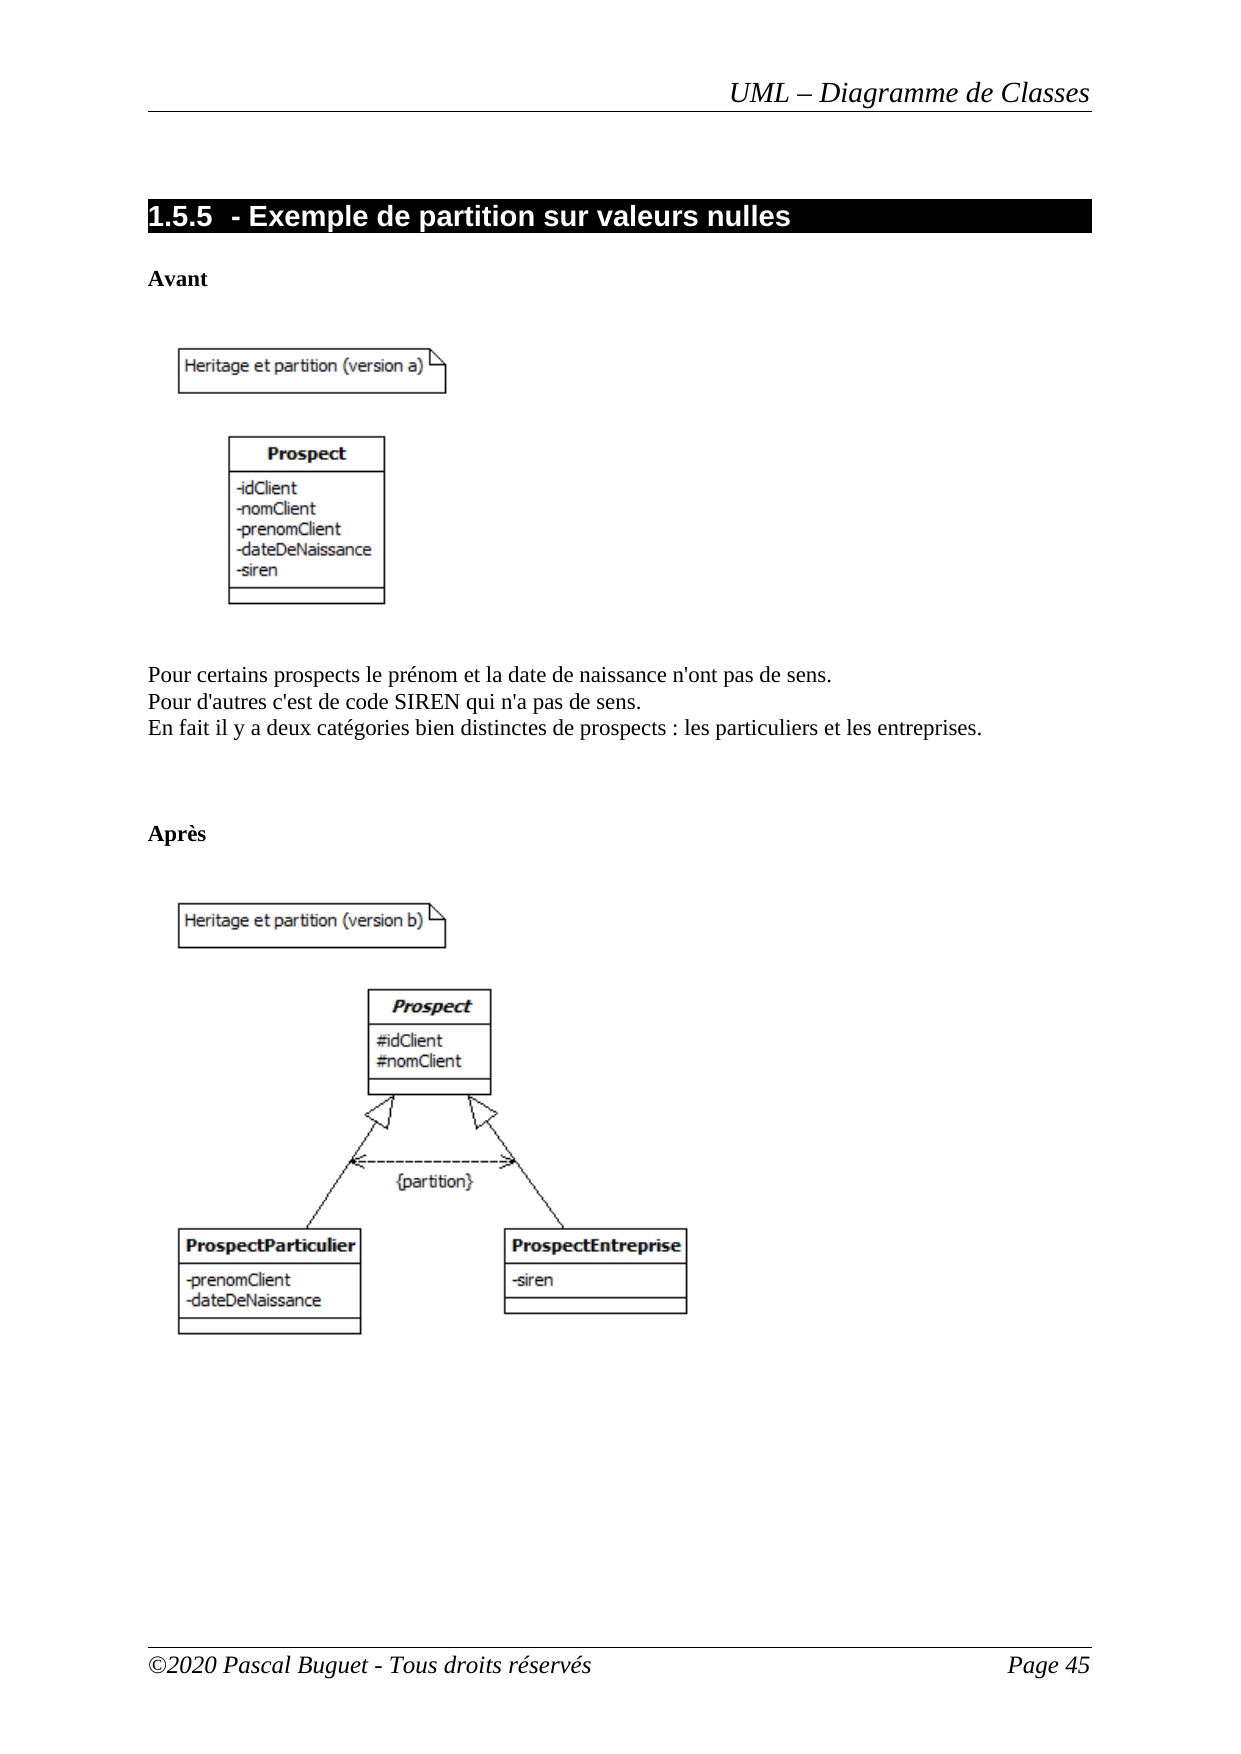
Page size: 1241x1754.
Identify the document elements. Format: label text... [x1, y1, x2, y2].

text En fait il y a deux catégories bien distinctes de prospects : les particuliers et les entreprises. [148, 714, 1092, 741]
picture [147, 317, 478, 636]
text Pour certains prospects le prénom et la date de naissance n'ont pas de sens. [148, 661, 1092, 688]
text Après [148, 819, 1092, 846]
text Pour d'autres c'est de code SIREN qui n'a pas de sens. [148, 688, 1092, 714]
subtitle - Exemple de partition sur valeurs nulles [148, 199, 1092, 233]
text Avant [148, 265, 1092, 292]
picture [147, 872, 718, 1366]
